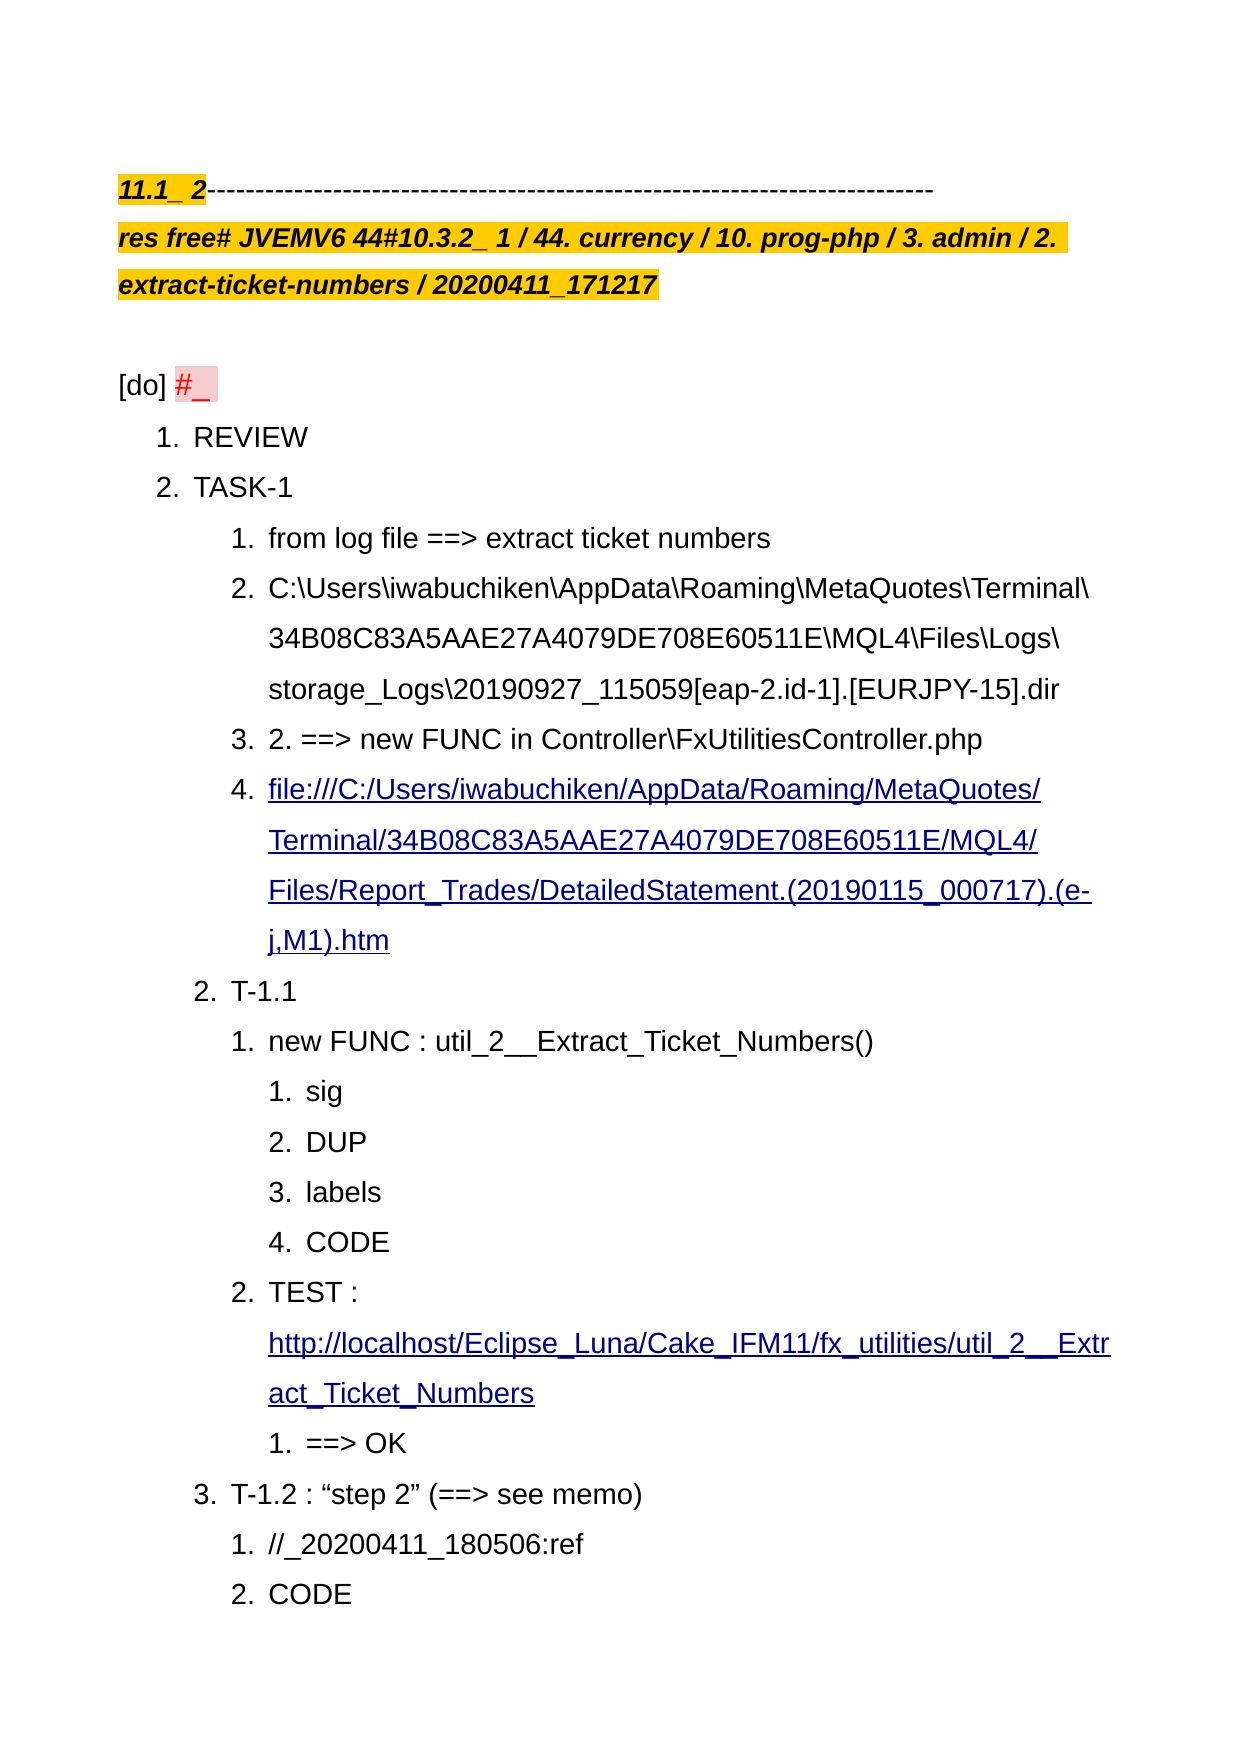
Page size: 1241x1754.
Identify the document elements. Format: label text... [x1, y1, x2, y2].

list ==> OK [268, 1426, 1122, 1460]
text res free# JVEMV6 44#10.3.2_ 1 / 44. currency / 10. prog-php / 3. admin / 2. extract-ticket-numbers / 20200411_171217 [118, 222, 1122, 300]
list REVIEW [156, 420, 1122, 454]
list T-1.2 : “step 2” (==> see memo) [193, 1477, 1122, 1510]
list DUP [268, 1124, 1122, 1158]
list sig [268, 1074, 1122, 1108]
list //_20200411_180506:ref [231, 1527, 1122, 1561]
text 11.1_ 2--------------------------------------------------------------------------- [118, 172, 1122, 206]
text [do] #_ [118, 366, 1122, 402]
list C:\Users\iwabuchiken\AppData\Roaming\MetaQuotes\Terminal\34B08C83A5AAE27A4079DE708E60511E\MQL4\Files\Logs\storage_Logs\20190927_115059[eap-2.id-1].[EURJPY-15].dir [231, 571, 1122, 705]
list T-1.1 [193, 974, 1122, 1007]
list from log file ==> extract ticket numbers [231, 521, 1122, 554]
list CODE [231, 1577, 1122, 1611]
list TEST : http://localhost/Eclipse_Luna/Cake_IFM11/fx_utilities/util_2__Extract_Ticket_Numbers [231, 1276, 1122, 1410]
list TASK-1 [156, 471, 1122, 504]
list file:///C:/Users/iwabuchiken/AppData/Roaming/MetaQuotes/Terminal/34B08C83A5AAE27A4079DE708E60511E/MQL4/Files/Report_Trades/DetailedStatement.(20190115_000717).(e-j,M1).htm [231, 772, 1122, 957]
list 2. ==> new FUNC in Controller\FxUtilitiesController.php [231, 722, 1122, 756]
list new FUNC : util_2__Extract_Ticket_Numbers() [231, 1024, 1122, 1057]
list labels [268, 1175, 1122, 1208]
list CODE [268, 1225, 1122, 1259]
